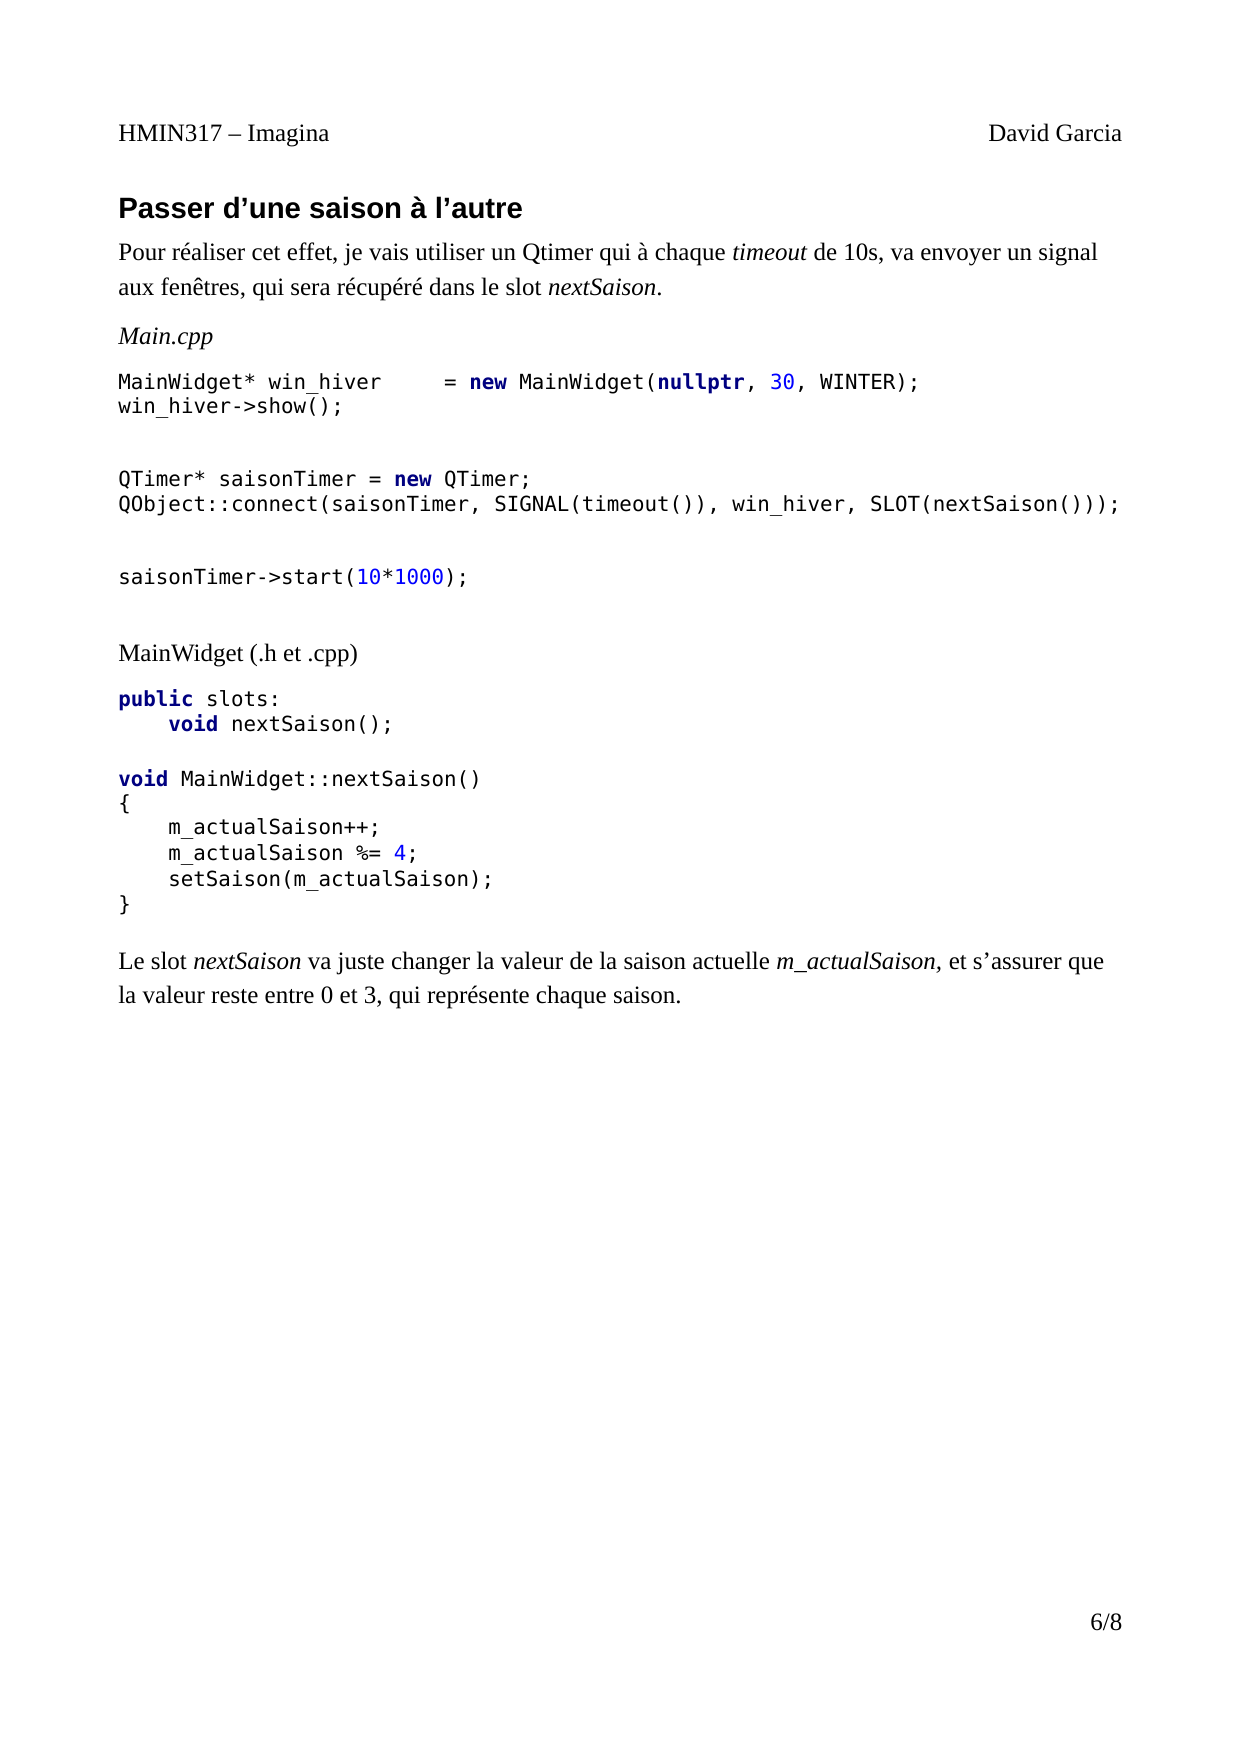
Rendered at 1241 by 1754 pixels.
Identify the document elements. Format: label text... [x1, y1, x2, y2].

text QTimer* saisonTimer = new QTimer; [118, 467, 1122, 492]
text void MainWidget::nextSaison() [118, 767, 1122, 791]
text m_actualSaison %= 4; [118, 841, 1122, 867]
text m_actualSaison++; [118, 815, 1122, 841]
text setSaison(m_actualSaison); [118, 867, 1122, 892]
text } [118, 892, 1122, 916]
text saisonTimer->start(10*1000); [118, 565, 1122, 589]
text Pour réaliser cet effet, je vais utiliser un Qtimer qui à chaque timeout de 10s, va envoyer un signal aux fenêtres, qui sera récupéré dans le slot nextSaison. [118, 237, 1122, 300]
text MainWidget (.h et .cpp) [118, 638, 1122, 667]
text void nextSaison(); [118, 712, 1122, 737]
text MainWidget* win_hiver = new MainWidget(nullptr, 30, WINTER); [118, 370, 1122, 394]
subtitle Passer d’une saison à l’autre [118, 191, 1122, 225]
text Le slot nextSaison va juste changer la valeur de la saison actuelle m_actualSaison, et s’assurer que la valeur reste entre 0 et 3, qui représente chaque saison. [118, 946, 1122, 1009]
text public slots: [118, 687, 1122, 712]
text QObject::connect(saisonTimer, SIGNAL(timeout()), win_hiver, SLOT(nextSaison())); [118, 492, 1122, 516]
text Main.cpp [118, 321, 1122, 349]
text win_hiver->show(); [118, 394, 1122, 418]
text { [118, 791, 1122, 815]
